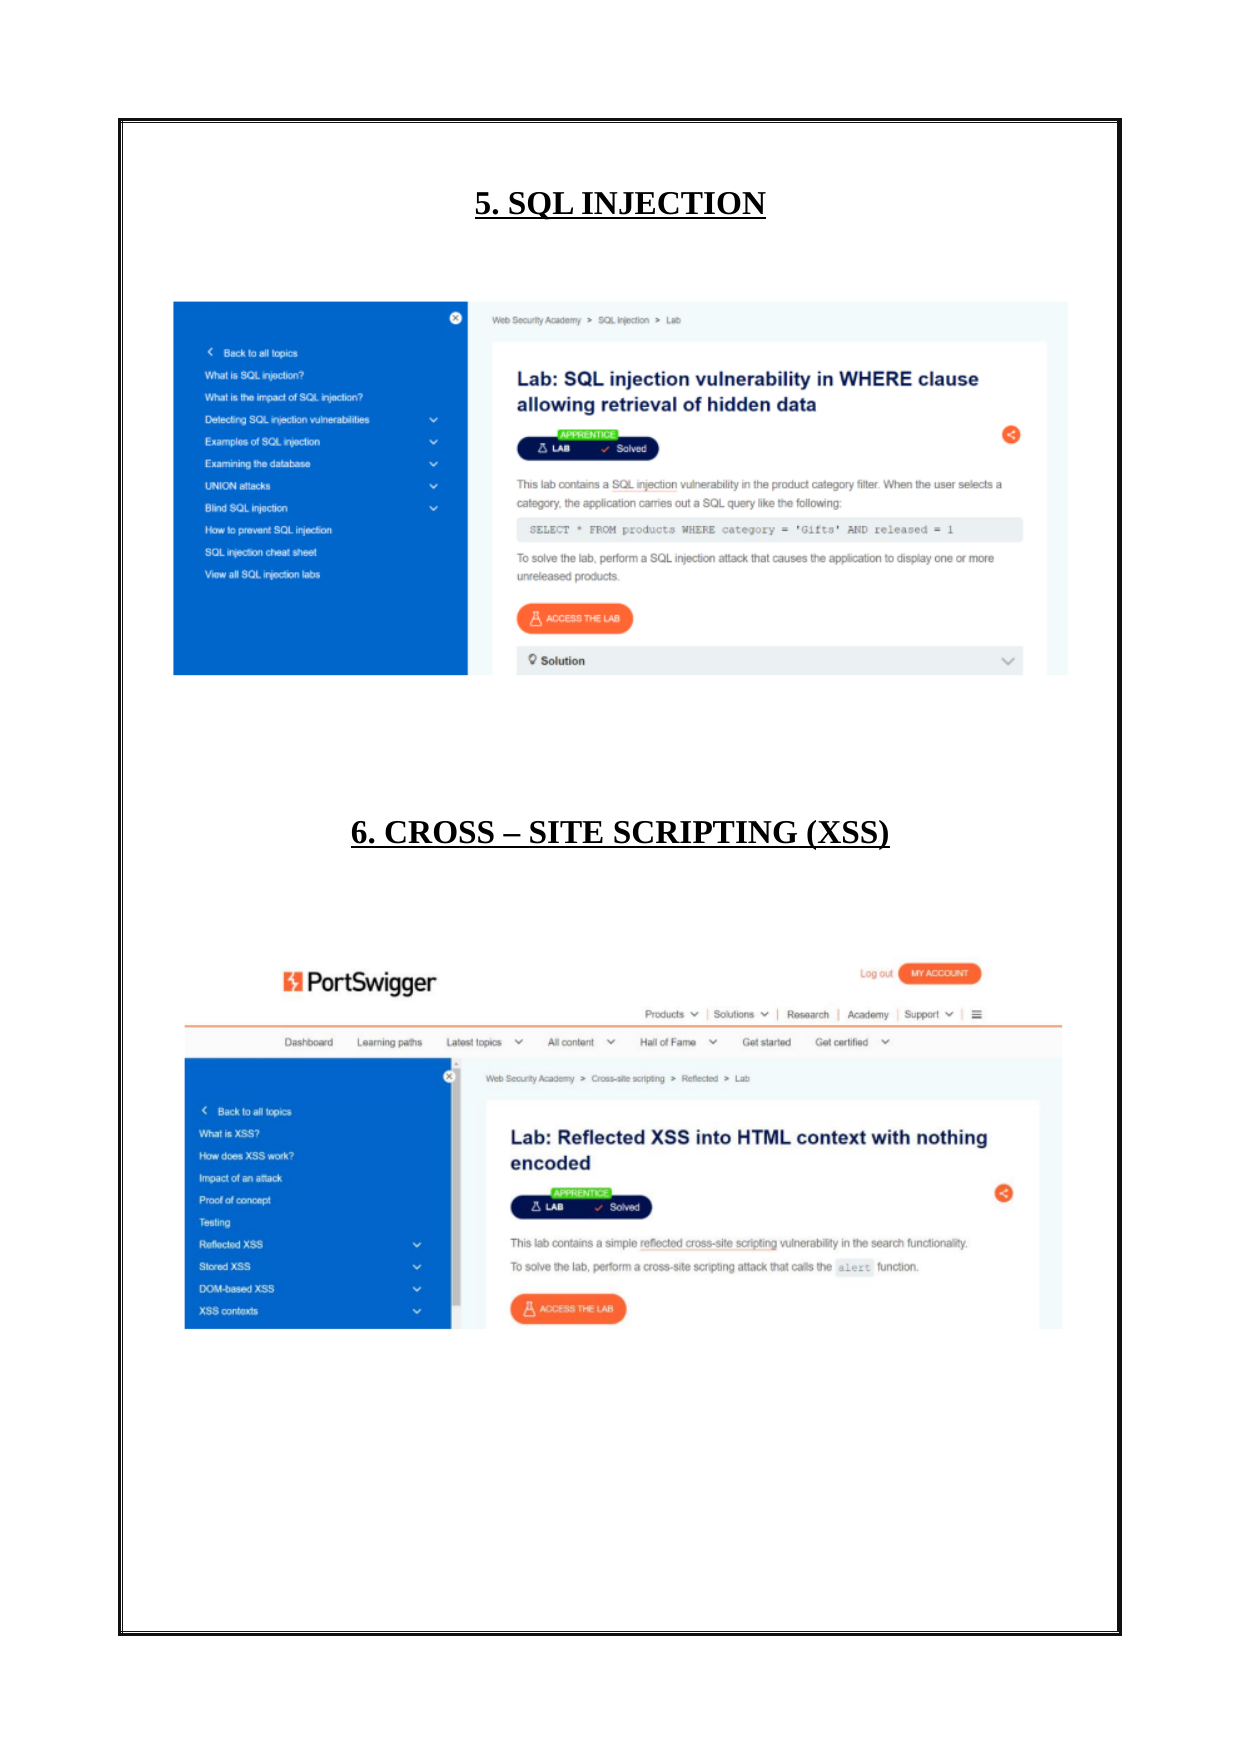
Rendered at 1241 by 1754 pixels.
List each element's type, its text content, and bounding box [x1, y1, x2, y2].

text 6. CROSS – SITE SCRIPTING (XSS) [126, 813, 1114, 851]
text 5. SQL INJECTION [126, 183, 1114, 222]
picture [184, 941, 1066, 1363]
picture [172, 298, 1069, 679]
